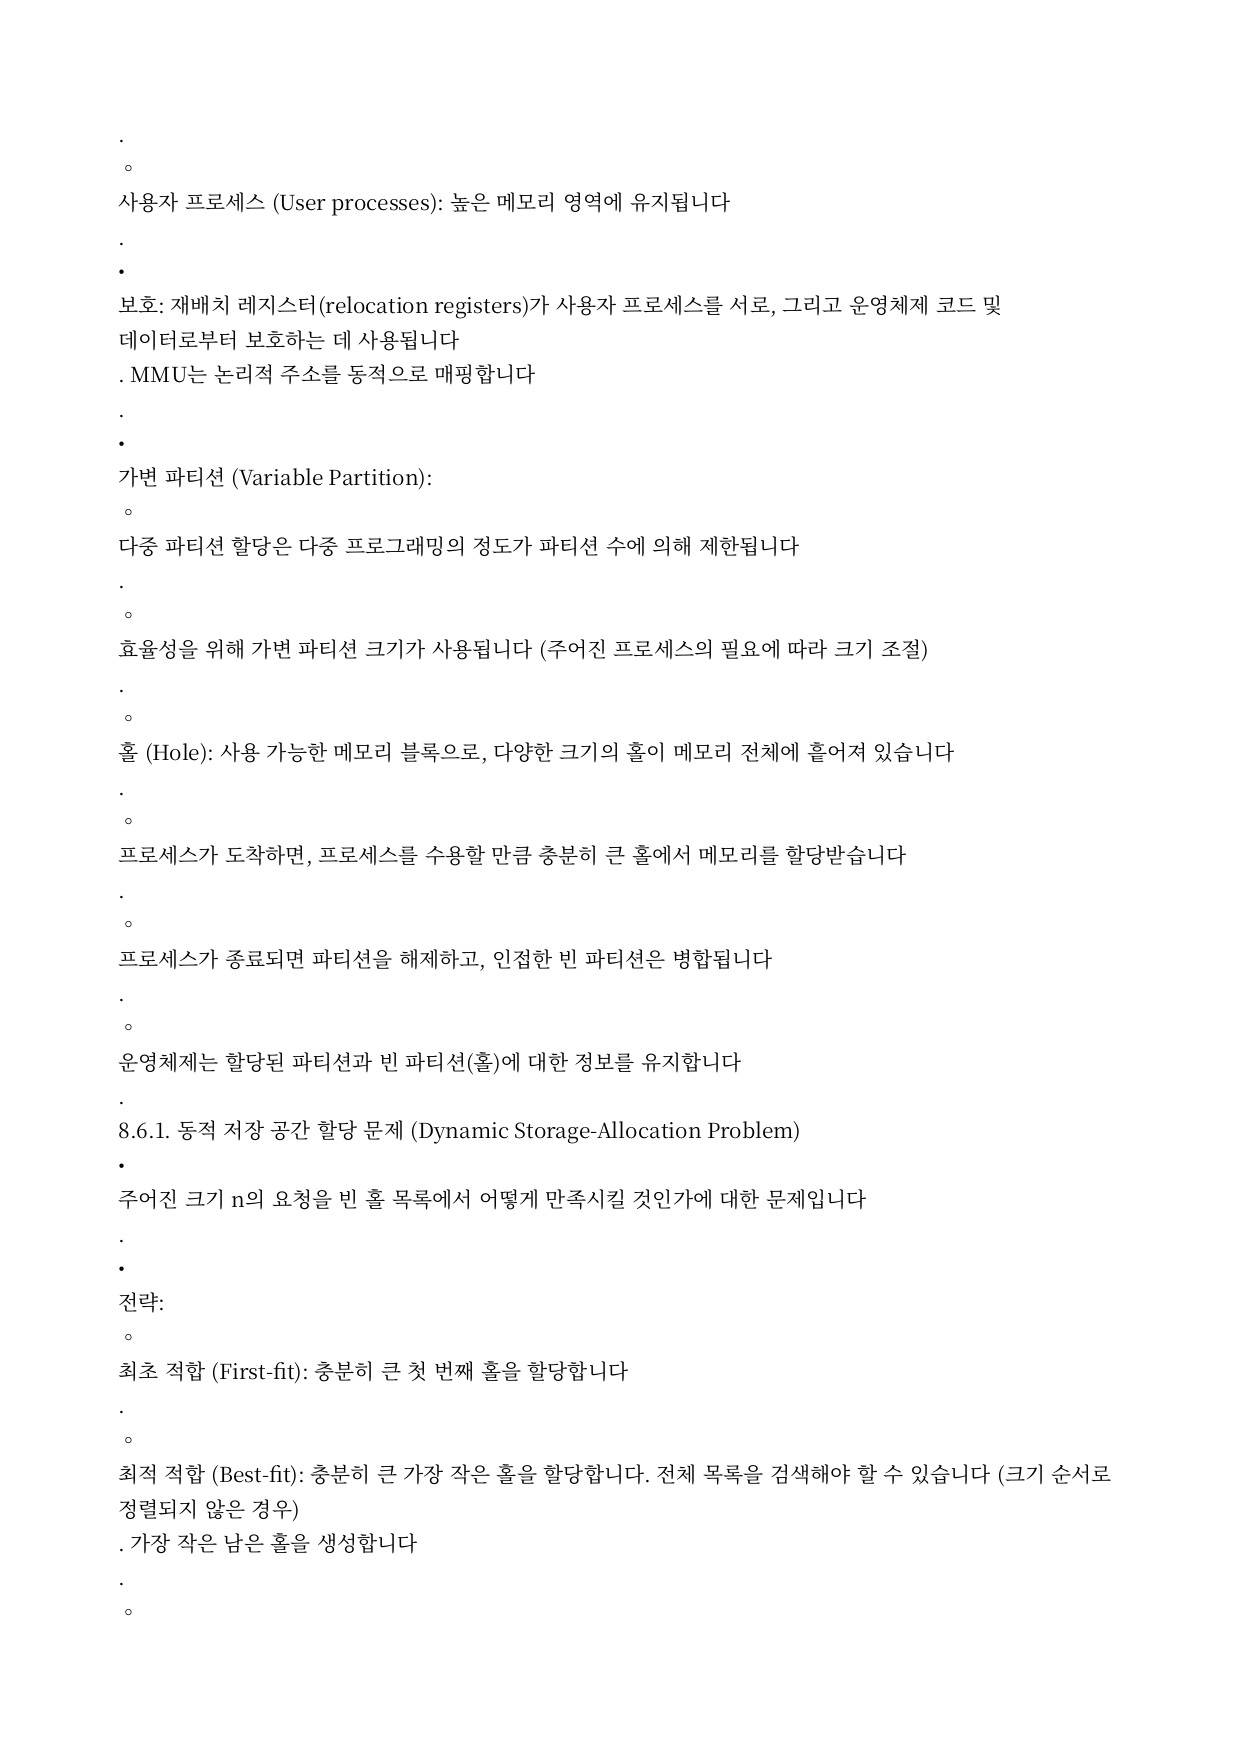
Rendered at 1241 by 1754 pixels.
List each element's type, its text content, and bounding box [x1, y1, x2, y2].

text 최적 적합 (Best-fit): 충분히 큰 가장 작은 홀을 할당합니다. 전체 목록을 검색해야 할 수 있습니다 (크기 순서로 정렬되지 않은 경우) [118, 1459, 1122, 1523]
text ◦ [118, 702, 1122, 732]
text . MMU는 논리적 주소를 동적으로 매핑합니다 [118, 359, 1122, 389]
text ◦ [118, 1596, 1122, 1626]
text 주어진 크기 n의 요청을 빈 홀 목록에서 어떻게 만족시킬 것인가에 대한 문제입니다 [118, 1184, 1122, 1214]
text ◦ [118, 1321, 1122, 1351]
text . [118, 221, 1122, 251]
text ◦ [118, 496, 1122, 526]
text 가변 파티션 (Variable Partition): [118, 462, 1122, 492]
text ◦ [118, 152, 1122, 182]
text • [118, 427, 1122, 457]
text ◦ [118, 1424, 1122, 1454]
text . [118, 771, 1122, 801]
text . [118, 1390, 1122, 1420]
text ◦ [118, 909, 1122, 939]
text . [118, 118, 1122, 148]
text 전략: [118, 1287, 1122, 1317]
text . [118, 1562, 1122, 1592]
text 최초 적합 (First-fit): 충분히 큰 첫 번째 홀을 할당합니다 [118, 1356, 1122, 1386]
text . [118, 874, 1122, 904]
text . [118, 668, 1122, 698]
text 다중 파티션 할당은 다중 프로그래밍의 정도가 파티션 수에 의해 제한됩니다 [118, 531, 1122, 561]
text . [118, 1218, 1122, 1248]
text 운영체제는 할당된 파티션과 빈 파티션(홀)에 대한 정보를 유지합니다 [118, 1046, 1122, 1076]
text . [118, 1081, 1122, 1111]
text . 가장 작은 남은 홀을 생성합니다 [118, 1527, 1122, 1557]
text 보호: 재배치 레지스터(relocation registers)가 사용자 프로세스를 서로, 그리고 운영체제 코드 및 데이터로부터 보호하는 데 사용됩니다 [118, 290, 1122, 354]
text 사용자 프로세스 (User processes): 높은 메모리 영역에 유지됩니다 [118, 187, 1122, 217]
text ◦ [118, 806, 1122, 836]
text • [118, 256, 1122, 286]
text 홀 (Hole): 사용 가능한 메모리 블록으로, 다양한 크기의 홀이 메모리 전체에 흩어져 있습니다 [118, 737, 1122, 767]
text 프로세스가 도착하면, 프로세스를 수용할 만큼 충분히 큰 홀에서 메모리를 할당받습니다 [118, 840, 1122, 870]
text • [118, 1252, 1122, 1282]
text 효율성을 위해 가변 파티션 크기가 사용됩니다 (주어진 프로세스의 필요에 따라 크기 조절) [118, 634, 1122, 664]
text 8.6.1. 동적 저장 공간 할당 문제 (Dynamic Storage-Allocation Problem) [118, 1115, 1122, 1145]
text • [118, 1149, 1122, 1179]
text ◦ [118, 599, 1122, 629]
text . [118, 565, 1122, 595]
text . [118, 977, 1122, 1007]
text . [118, 393, 1122, 423]
text 프로세스가 종료되면 파티션을 해제하고, 인접한 빈 파티션은 병합됩니다 [118, 943, 1122, 973]
text ◦ [118, 1012, 1122, 1042]
